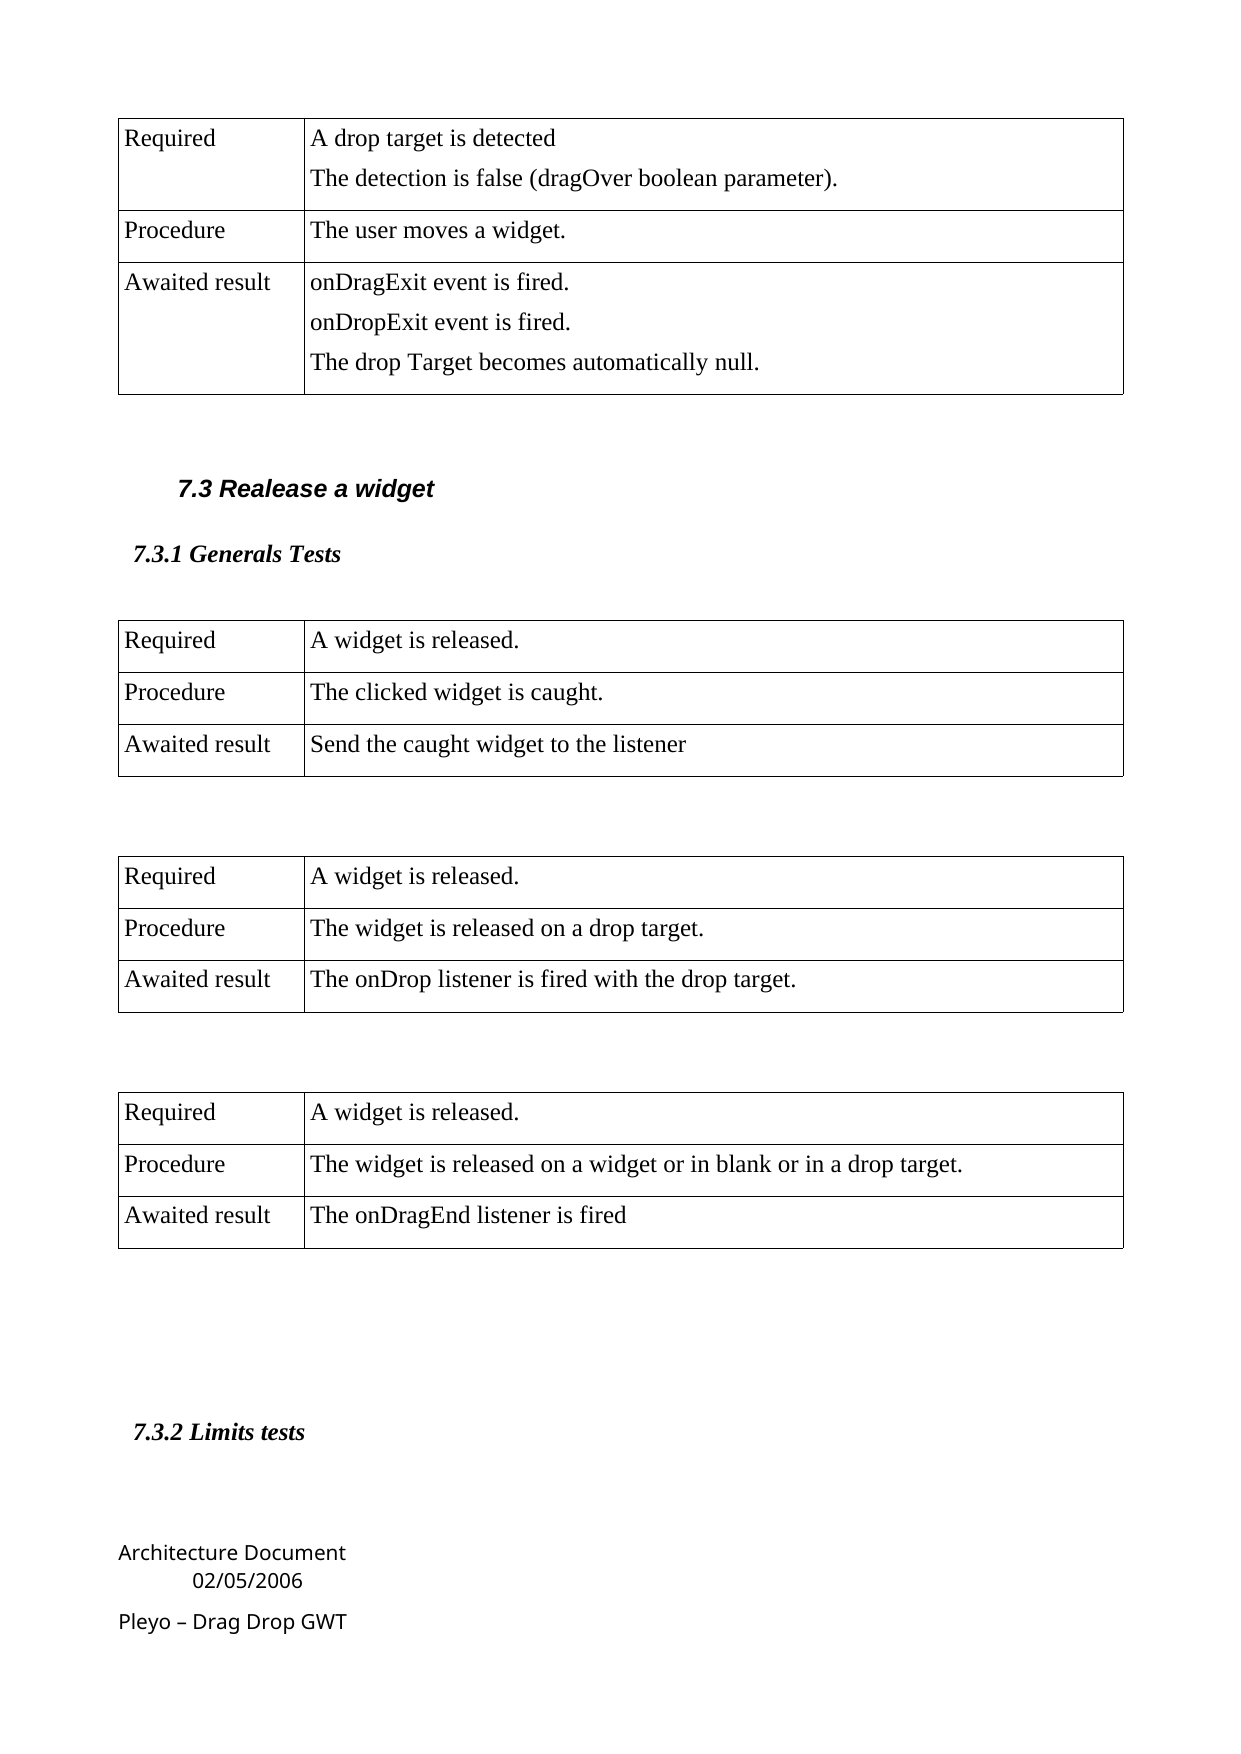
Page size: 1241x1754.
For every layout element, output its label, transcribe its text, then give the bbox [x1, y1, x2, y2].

table_cell The onDragEnd listener is fired [305, 1197, 1123, 1247]
table_cell The widget is released on a drop target. [305, 909, 1123, 960]
subtitle 7.3.1 Generals Tests [133, 540, 1122, 568]
table_header Required [119, 621, 304, 672]
table_cell The clicked widget is caught. [305, 673, 1123, 724]
table_header A widget is released. [305, 1093, 1123, 1144]
subtitle 7.3.2 Limits tests [133, 1418, 1122, 1446]
table_header A drop target is detected The detection is false (dragOver boolean parameter). [305, 119, 1123, 210]
table_cell Procedure [119, 673, 304, 724]
table_header A widget is released. [305, 621, 1123, 672]
table_cell The onDrop listener is fired with the drop target. [305, 961, 1123, 1012]
table_cell onDragExit event is fired. onDropExit event is fired. The drop Target becomes automatically null. [305, 263, 1123, 394]
table_header Required [119, 1093, 304, 1144]
table_header A widget is released. [305, 857, 1123, 908]
table_cell The widget is released on a widget or in blank or in a drop target. [305, 1145, 1123, 1196]
table_cell Awaited result [119, 263, 304, 394]
subtitle 7.3 Realease a widget [177, 474, 1122, 502]
table_cell Procedure [119, 909, 304, 960]
table_header Required [119, 857, 304, 908]
table_cell Awaited result [119, 1197, 304, 1247]
table_cell Awaited result [119, 961, 304, 1012]
table_header Required [119, 119, 304, 210]
table_cell Procedure [119, 1145, 304, 1196]
table_cell The user moves a widget. [305, 211, 1123, 262]
table_cell Procedure [119, 211, 304, 262]
table_cell Send the caught widget to the listener [305, 725, 1123, 776]
table_cell Awaited result [119, 725, 304, 776]
